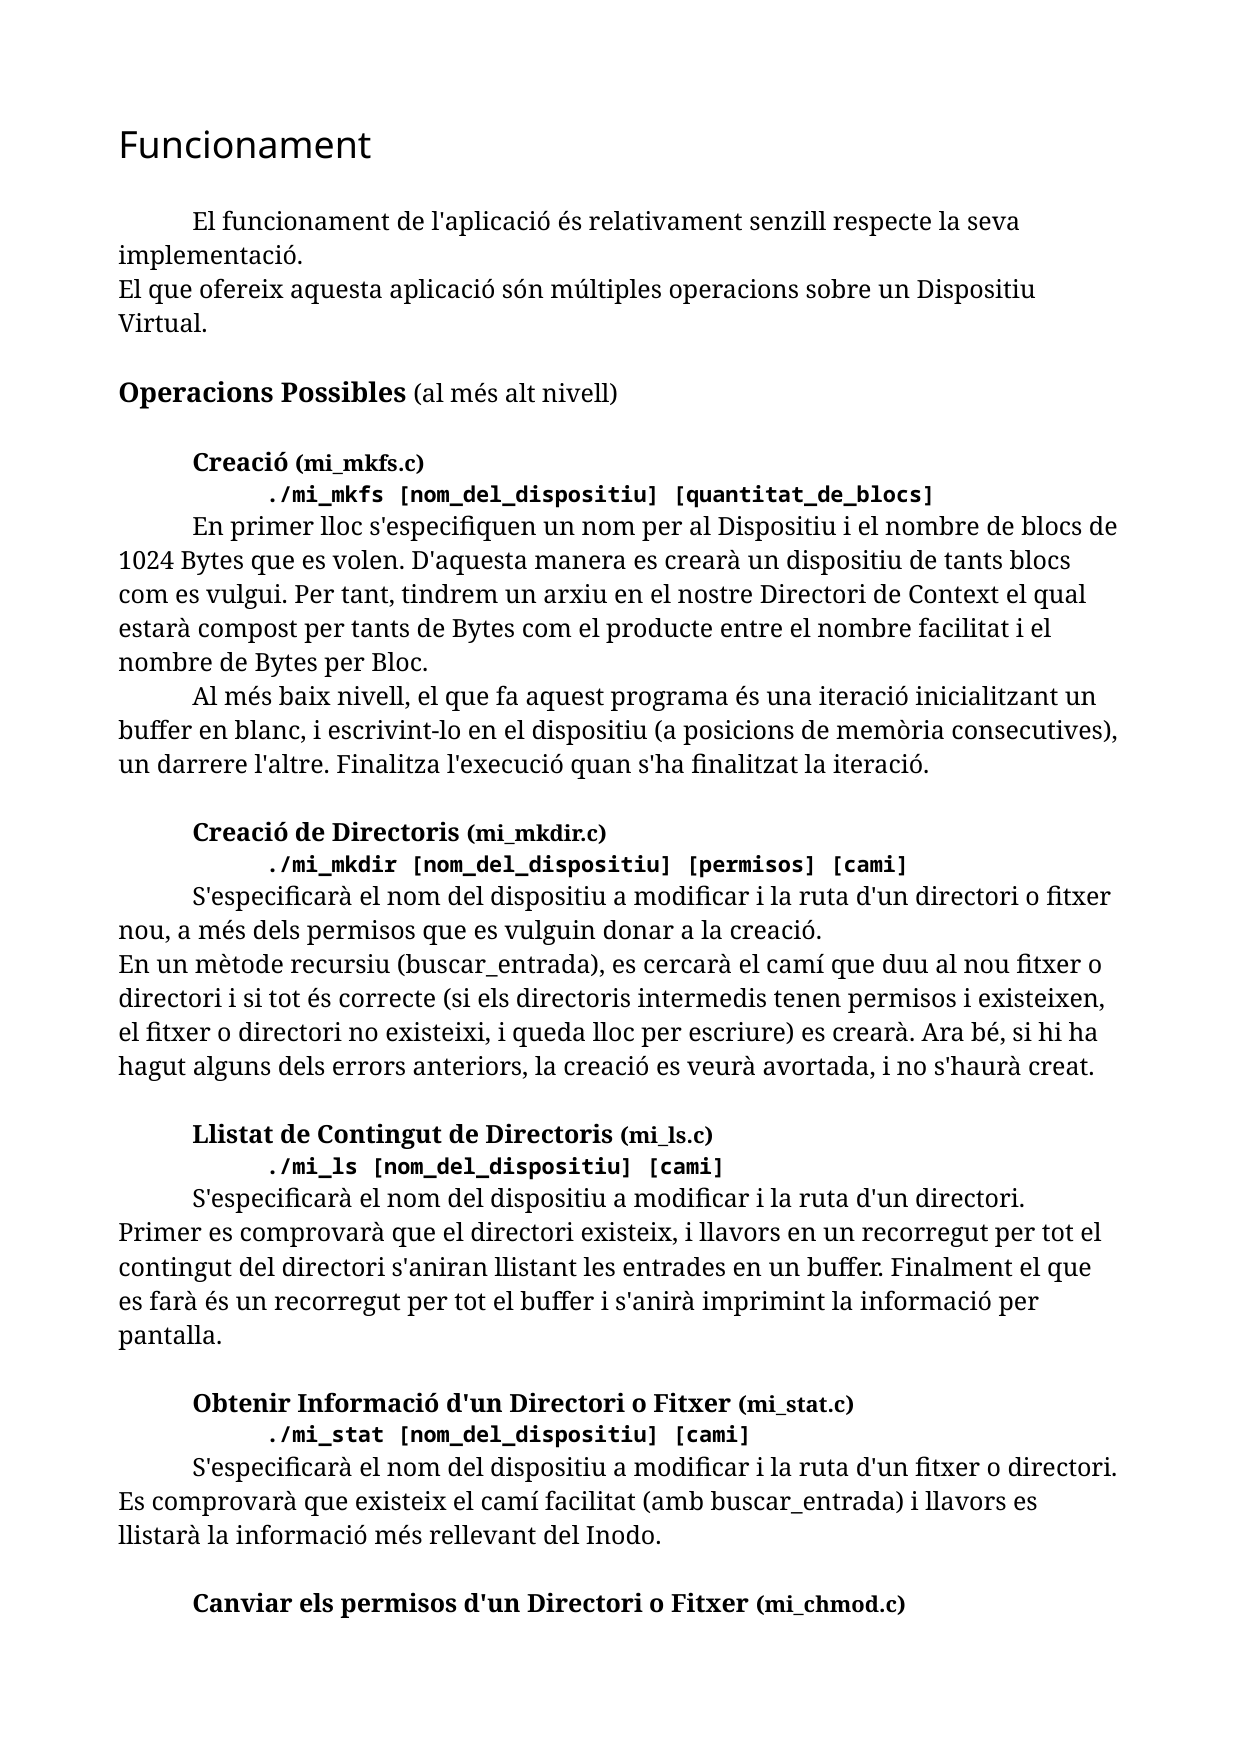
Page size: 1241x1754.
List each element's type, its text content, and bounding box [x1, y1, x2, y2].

text Creació de Directoris (mi_mkdir.c) [118, 815, 1122, 849]
text Funcionament [118, 118, 1122, 169]
text Es comprovarà que existeix el camí facilitat (amb buscar_entrada) i llavors es llistarà la informació més rellevant del Inodo. [118, 1483, 1122, 1551]
text El que ofereix aquesta aplicació són múltiples operacions sobre un Dispositiu Virtual. [118, 271, 1122, 339]
text Al més baix nivell, el que fa aquest programa és una iteració inicialitzant un buffer en blanc, i escrivint-lo en el dispositiu (a posicions de memòria consecutives), un darrere l'altre. Finalitza l'execució quan s'ha finalitzat la iteració. [118, 679, 1122, 781]
text Operacions Possibles (al més alt nivell) [118, 373, 1122, 410]
text En primer lloc s'especifiquen un nom per al Dispositiu i el nombre de blocs de 1024 Bytes que es volen. D'aquesta manera es crearà un dispositiu de tants blocs com es vulgui. Per tant, tindrem un arxiu en el nostre Directori de Context el qual estarà compost per tants de Bytes com el producte entre el nombre facilitat i el nombre de Bytes per Bloc. [118, 508, 1122, 679]
text S'especificarà el nom del dispositiu a modificar i la ruta d'un fitxer o directori. [118, 1449, 1122, 1483]
text S'especificarà el nom del dispositiu a modificar i la ruta d'un directori o fitxer nou, a més dels permisos que es vulguin donar a la creació. [118, 879, 1122, 947]
text Canviar els permisos d'un Directori o Fitxer (mi_chmod.c) [118, 1586, 1122, 1619]
text ./mi_mkfs [nom_del_dispositiu] [quantitat_de_blocs] [118, 478, 1122, 508]
text ./mi_stat [nom_del_dispositiu] [cami] [118, 1419, 1122, 1449]
text ./mi_ls [nom_del_dispositiu] [cami] [118, 1151, 1122, 1181]
text En un mètode recursiu (buscar_entrada), es cercarà el camí que duu al nou fitxer o directori i si tot és correcte (si els directoris intermedis tenen permisos i existeixen, el fitxer o directori no existeixi, i queda lloc per escriure) es crearà. Ara bé, si hi ha hagut alguns dels errors anteriors, la creació es veurà avortada, i no s'haurà creat. [118, 947, 1122, 1083]
text Primer es comprovarà que el directori existeix, i llavors en un recorregut per tot el contingut del directori s'aniran llistant les entrades en un buffer. Finalment el que es farà és un recorregut per tot el buffer i s'anirà imprimint la informació per pantalla. [118, 1215, 1122, 1351]
text Obtenir Informació d'un Directori o Fitxer (mi_stat.c) [118, 1385, 1122, 1419]
text El funcionament de l'aplicació és relativament senzill respecte la seva implementació. [118, 203, 1122, 271]
text Creació (mi_mkfs.c) [118, 444, 1122, 478]
text Llistat de Contingut de Directoris (mi_ls.c) [118, 1117, 1122, 1151]
text ./mi_mkdir [nom_del_dispositiu] [permisos] [cami] [118, 849, 1122, 879]
text S'especificarà el nom del dispositiu a modificar i la ruta d'un directori. [118, 1181, 1122, 1215]
